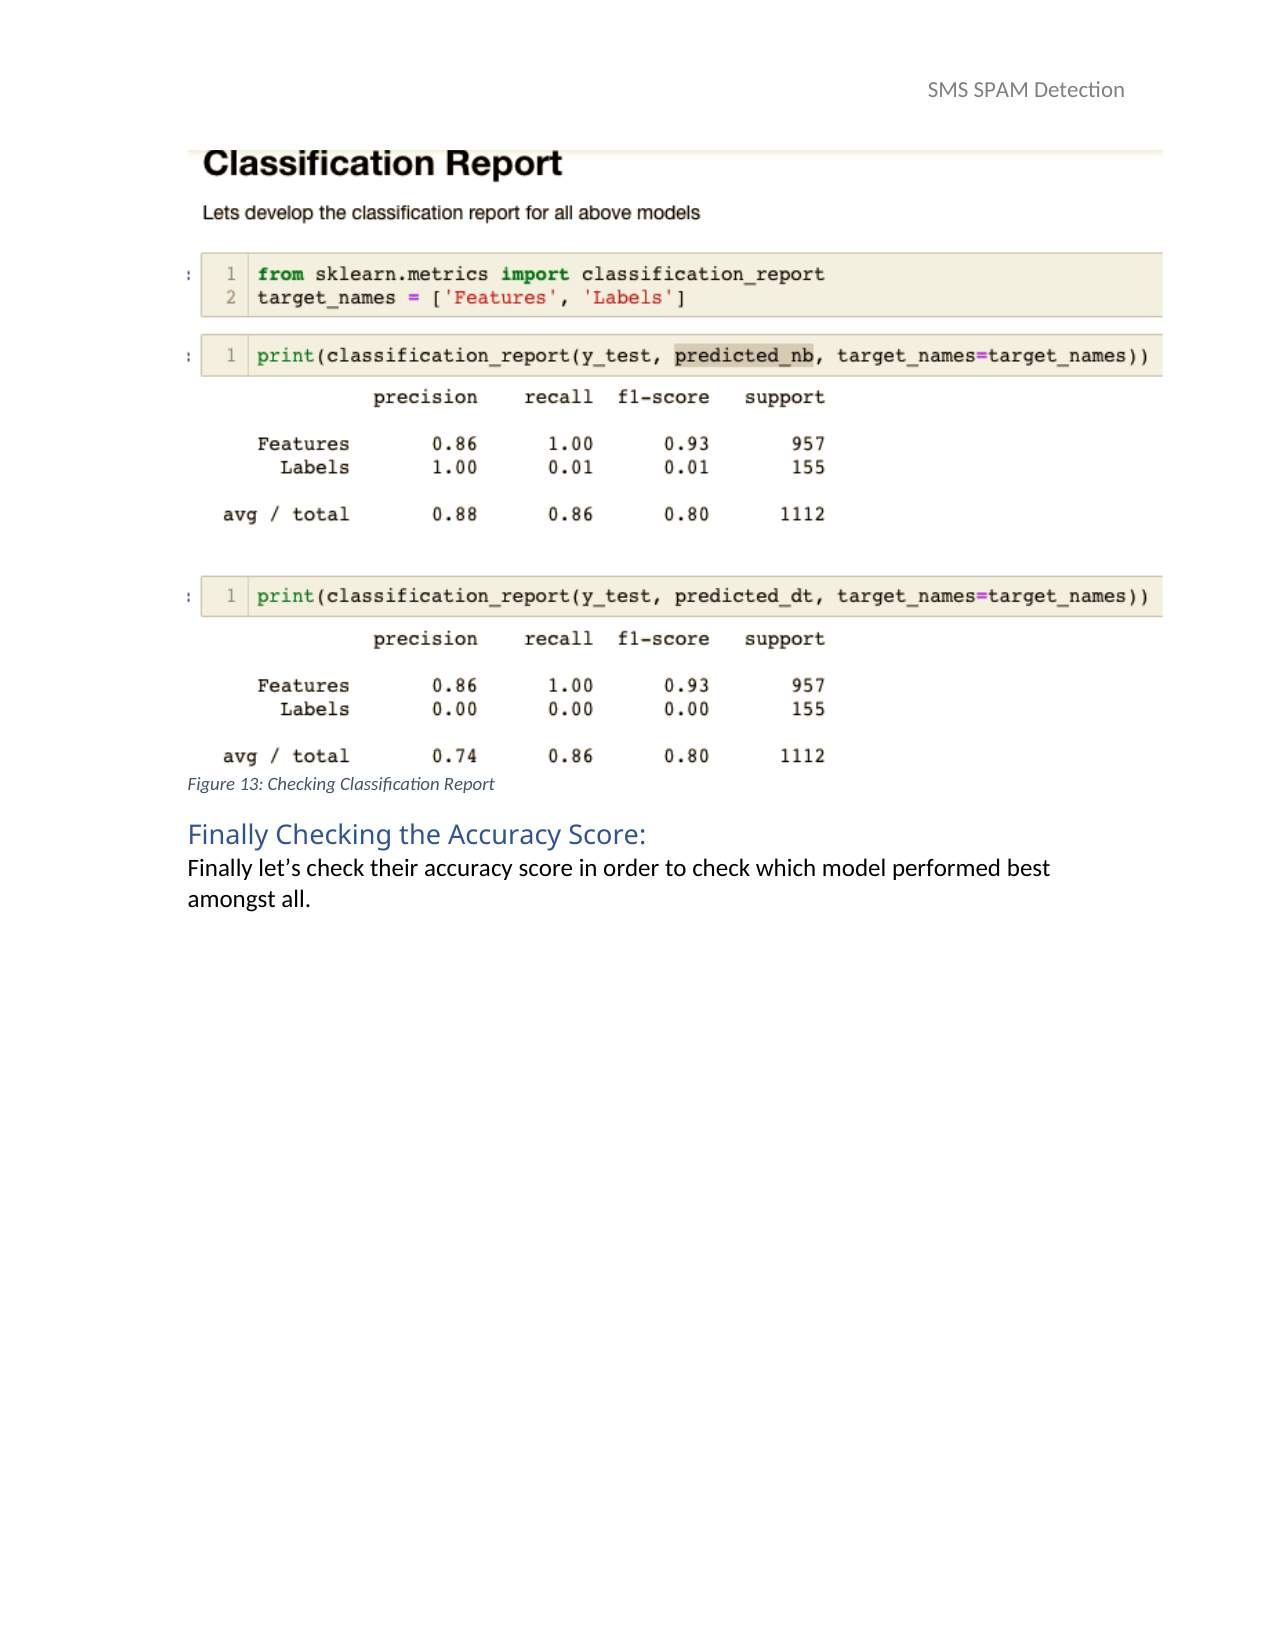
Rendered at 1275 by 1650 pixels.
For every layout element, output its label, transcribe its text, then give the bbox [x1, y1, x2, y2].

picture [187, 150, 1163, 772]
text Figure 13: Checking Classification Report [150, 772, 1125, 795]
text Finally let’s check their accuracy score in order to check which model performed best amongst all. [187, 853, 1125, 914]
subtitle Finally Checking the Accuracy Score: [187, 816, 1125, 853]
